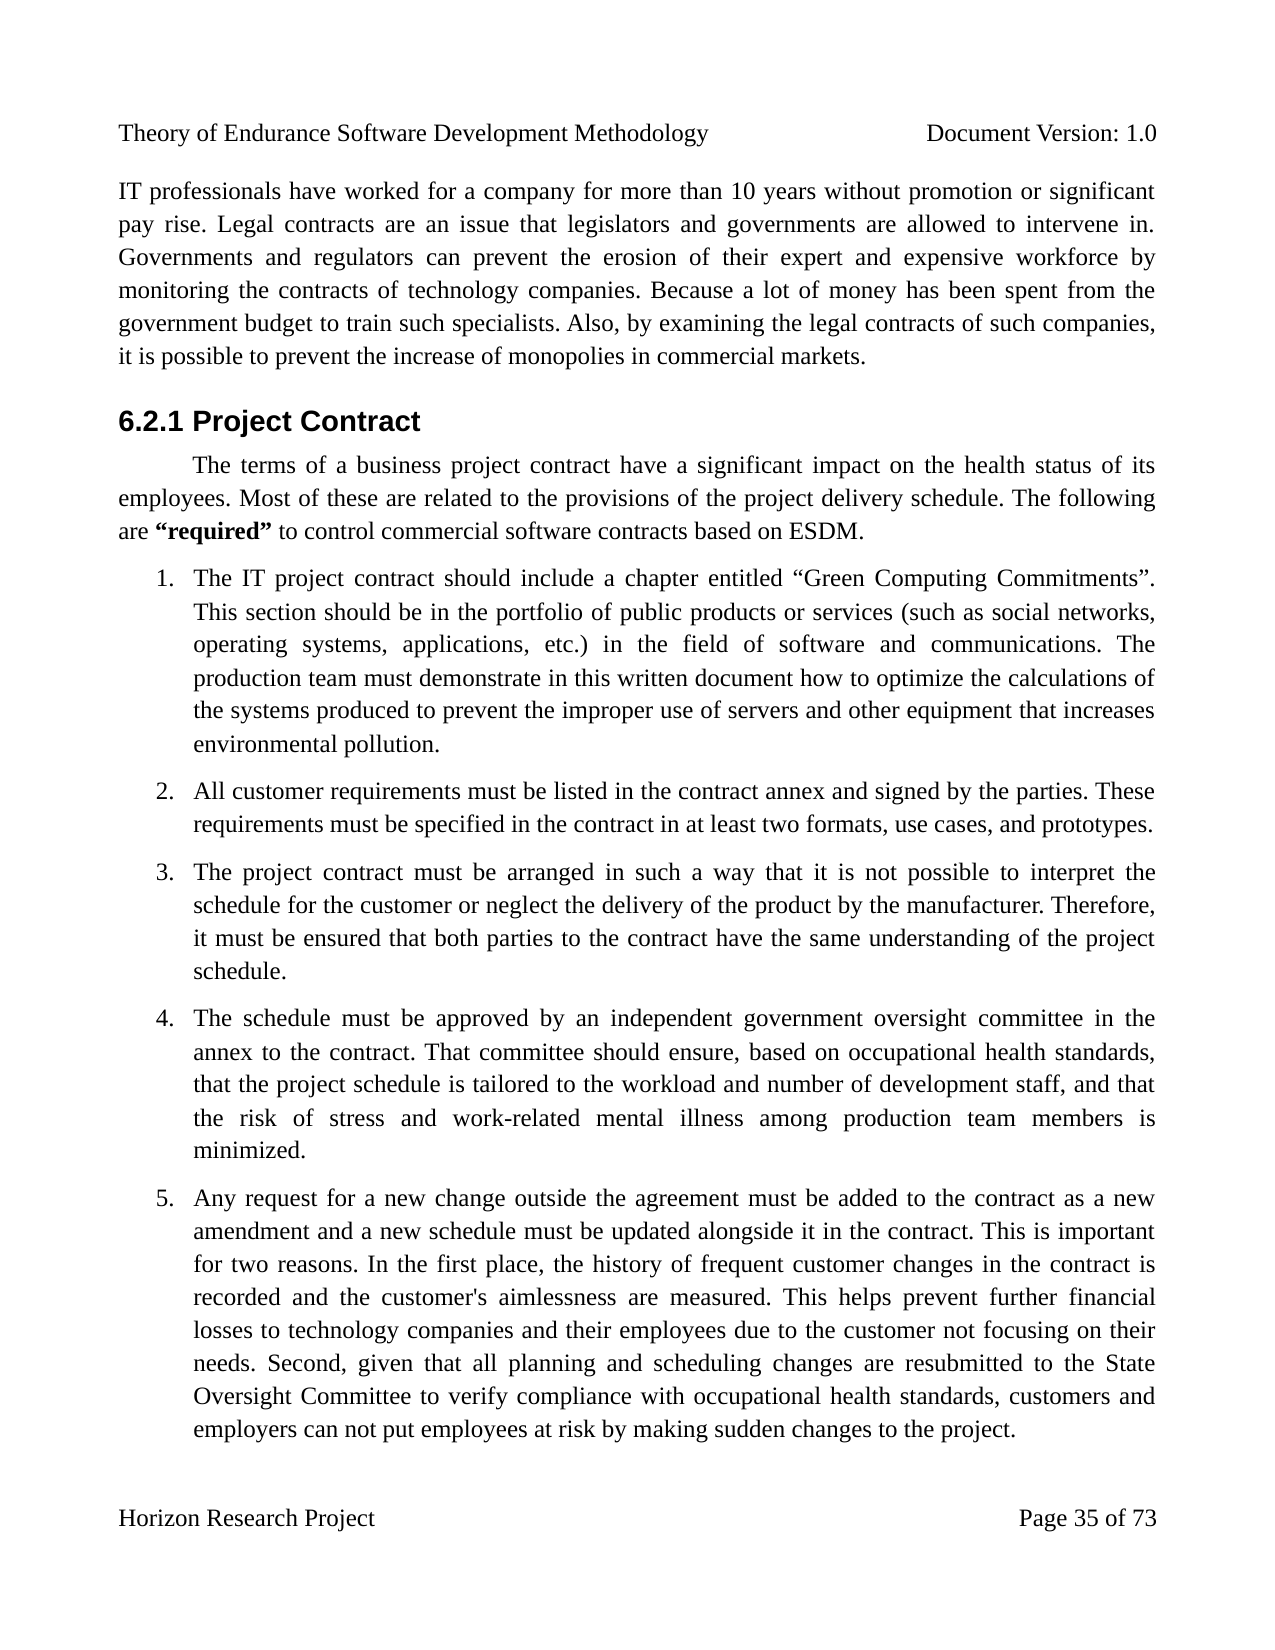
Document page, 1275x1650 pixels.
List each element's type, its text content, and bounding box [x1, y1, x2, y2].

list The schedule must be approved by an independent government oversight committee in the annex to the contract. That committee should ensure, based on occupational health standards, that the project schedule is tailored to the workload and number of development staff, and that the risk of stress and work-related mental illness among production team members is minimized. [156, 1003, 1157, 1164]
list Any request for a new change outside the agreement must be added to the contract as a new amendment and a new schedule must be updated alongside it in the contract. This is important for two reasons. In the first place, the history of frequent customer changes in the contract is recorded and the customer's aimlessness are measured. This helps prevent further financial losses to technology companies and their employees due to the customer not focusing on their needs. Second, given that all planning and scheduling changes are resubmitted to the State Oversight Committee to verify compliance with occupational health standards, customers and employers can not put employees at risk by making sudden changes to the project. [156, 1183, 1157, 1443]
subtitle Project Contract [118, 404, 1157, 437]
text IT professionals have worked for a company for more than 10 years without promotion or significant pay rise. Legal contracts are an issue that legislators and governments are allowed to intervene in. Governments and regulators can prevent the erosion of their expert and expensive workforce by monitoring the contracts of technology companies. Because a lot of money has been spent from the government budget to train such specialists. Also, by examining the legal contracts of such companies, it is possible to prevent the increase of monopolies in commercial markets. [118, 176, 1157, 370]
list The IT project contract should include a chapter entitled “Green Computing Commitments”. This section should be in the portfolio of public products or services (such as social networks, operating systems, applications, etc.) in the field of software and communications. The production team must demonstrate in this written document how to optimize the calculations of the systems produced to prevent the improper use of servers and other equipment that increases environmental pollution. [156, 563, 1157, 757]
text The terms of a business project contract have a significant impact on the health status of its employees. Most of these are related to the provisions of the project delivery schedule. The following are “required” to control commercial software contracts based on ESDM. [118, 450, 1157, 545]
list The project contract must be arranged in such a way that it is not possible to interpret the schedule for the customer or neglect the delivery of the product by the manufacturer. Therefore, it must be ensured that both parties to the contract have the same understanding of the project schedule. [156, 857, 1157, 985]
list All customer requirements must be listed in the contract annex and signed by the parties. These requirements must be specified in the contract in at least two formats, use cases, and prototypes. [156, 776, 1157, 838]
